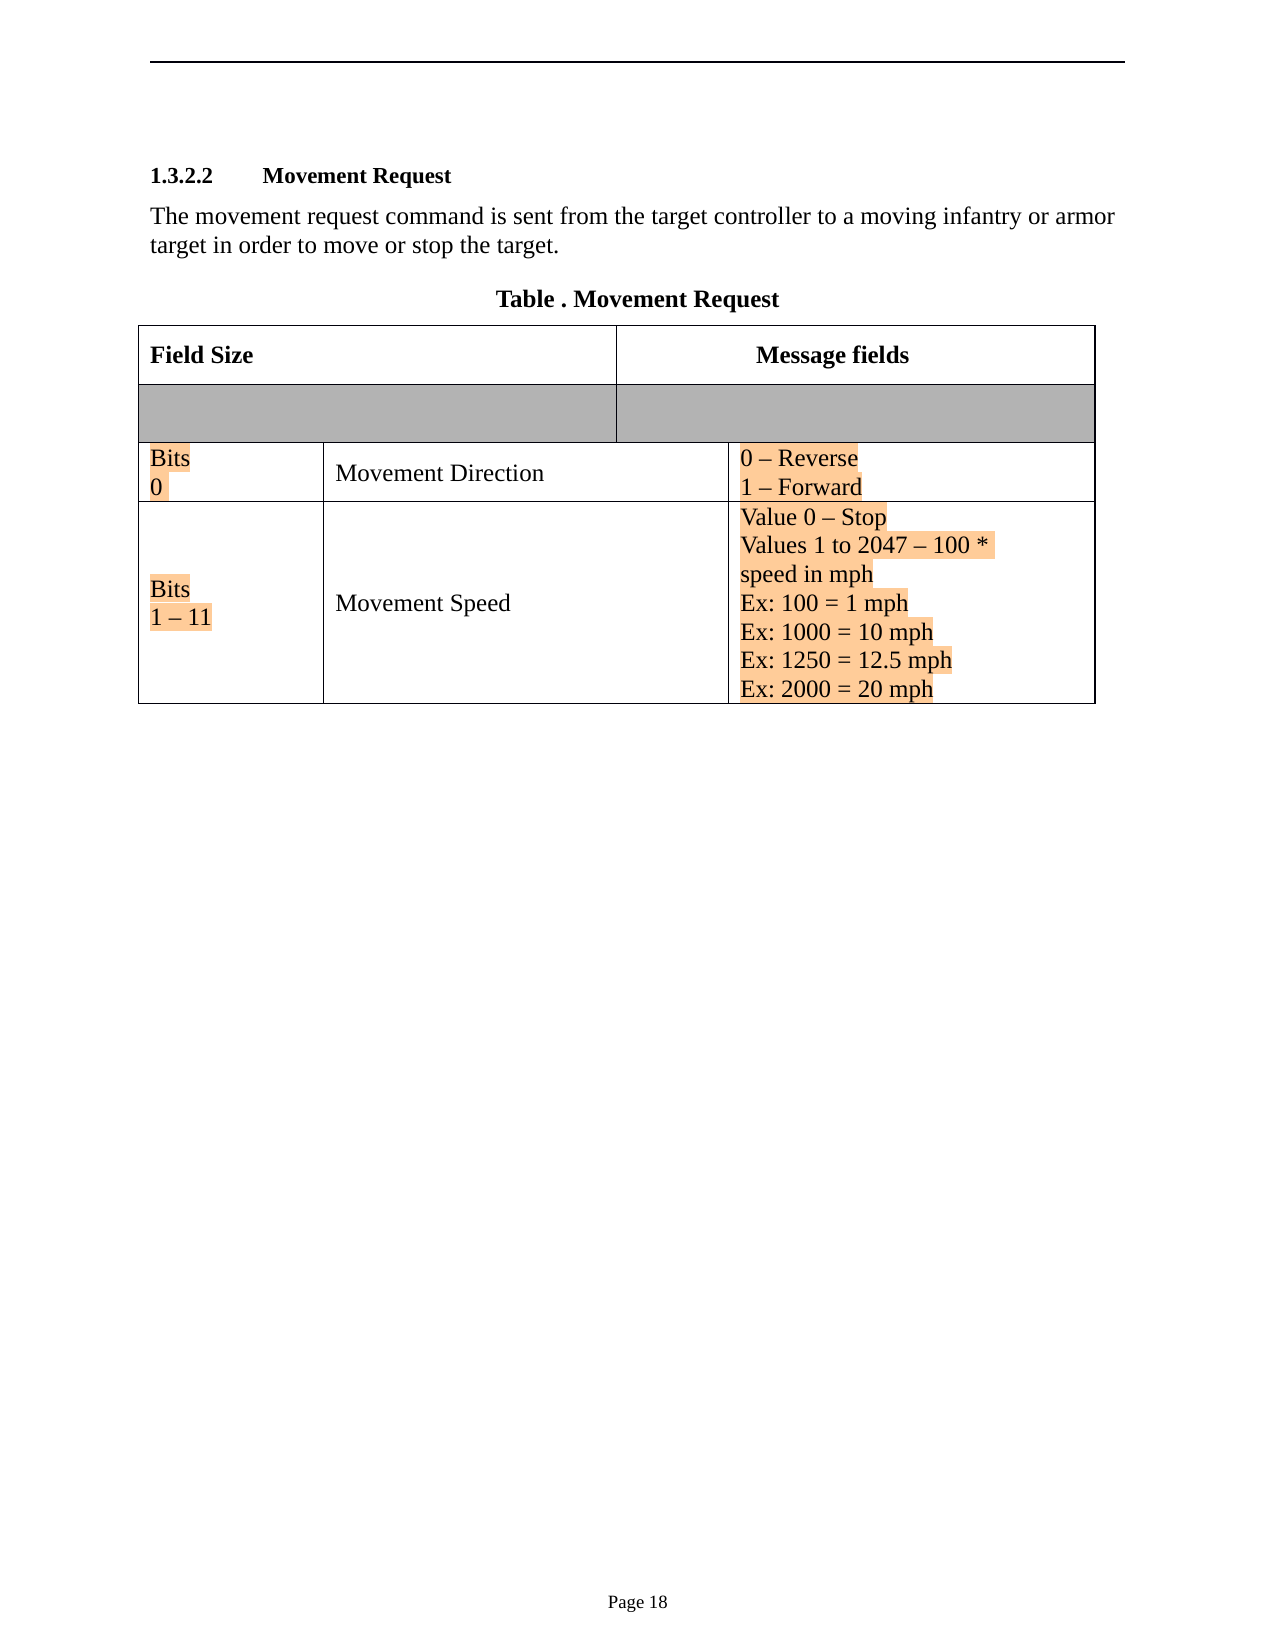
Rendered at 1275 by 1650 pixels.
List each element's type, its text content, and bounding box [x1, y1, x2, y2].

table_cell Value 0 – Stop Values 1 to 2047 – 100 * speed in mph Ex: 100 = 1 mph Ex: 1000 = 10 mph Ex: 1250 = 12.5 mph Ex: 2000 = 20 mph [729, 502, 1094, 703]
subtitle Table . Movement Request [150, 284, 1125, 313]
subtitle Movement Request [150, 162, 1125, 189]
text The movement request command is sent from the target controller to a moving infantry or armor target in order to move or stop the target. [150, 201, 1125, 259]
table_cell [139, 385, 616, 442]
table_cell Movement Speed [324, 502, 728, 703]
table_cell 0 – Reverse 1 – Forward [729, 443, 1094, 501]
table_header Field Size [139, 326, 616, 384]
table_cell Bits 1 – 11 [139, 502, 323, 703]
table_cell Movement Direction [324, 443, 728, 501]
table_header Message fields [617, 326, 1094, 384]
table_cell Bits 0 [139, 443, 323, 501]
table_cell [617, 385, 1094, 442]
